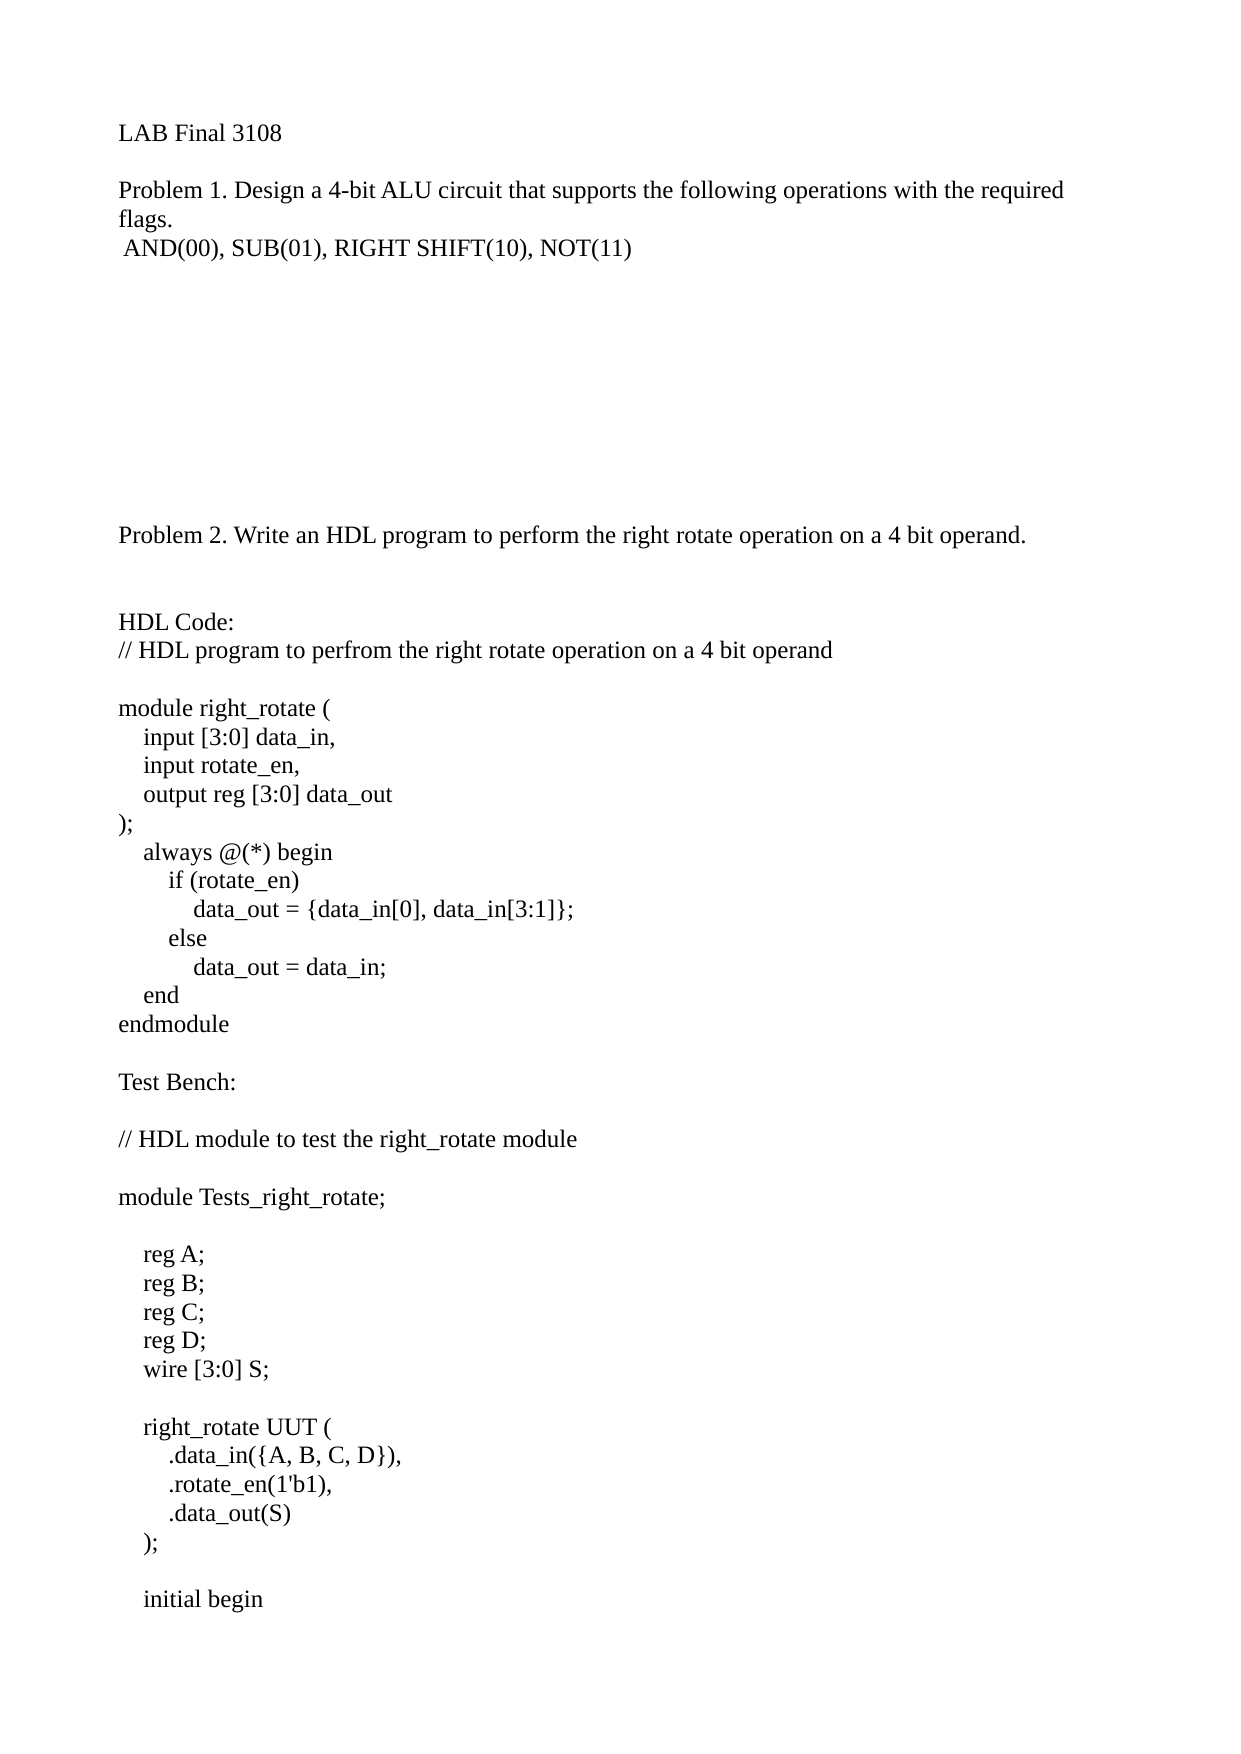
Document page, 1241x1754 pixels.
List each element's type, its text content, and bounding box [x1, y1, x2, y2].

text ); [118, 1527, 1122, 1556]
text Problem 2. Write an HDL program to perform the right rotate operation on a 4 bit operand. [118, 521, 1122, 578]
text end [118, 981, 1122, 1009]
text Problem 1. Design a 4-bit ALU circuit that supports the following operations with the required flags. [118, 176, 1122, 233]
text module right_rotate ( [118, 693, 1122, 722]
text always @(*) begin [118, 837, 1122, 866]
text output reg [3:0] data_out [118, 779, 1122, 808]
text input rotate_en, [118, 751, 1122, 779]
text reg C; [118, 1297, 1122, 1326]
text // HDL program to perfrom the right rotate operation on a 4 bit operand [118, 636, 1122, 664]
text LAB Final 3108 [118, 118, 1122, 147]
text endmodule [118, 1009, 1122, 1038]
text right_rotate UUT ( [118, 1412, 1122, 1441]
text data_out = data_in; [118, 952, 1122, 981]
text input [3:0] data_in, [118, 722, 1122, 751]
text data_out = {data_in[0], data_in[3:1]}; [118, 894, 1122, 923]
text .data_out(S) [118, 1498, 1122, 1527]
text // HDL module to test the right_rotate module [118, 1124, 1122, 1153]
text ); [118, 808, 1122, 837]
text else [118, 923, 1122, 952]
text wire [3:0] S; [118, 1354, 1122, 1383]
text reg B; [118, 1268, 1122, 1297]
text if (rotate_en) [118, 866, 1122, 894]
text AND(00), SUB(01), RIGHT SHIFT(10), NOT(11) [118, 233, 1122, 262]
text reg A; [118, 1239, 1122, 1268]
text HDL Code: [118, 607, 1122, 636]
text .data_in({A, B, C, D}), [118, 1441, 1122, 1469]
text Test Bench: [118, 1067, 1122, 1096]
text .rotate_en(1'b1), [118, 1469, 1122, 1498]
text module Tests_right_rotate; [118, 1182, 1122, 1211]
text initial begin [118, 1584, 1122, 1613]
text reg D; [118, 1326, 1122, 1354]
